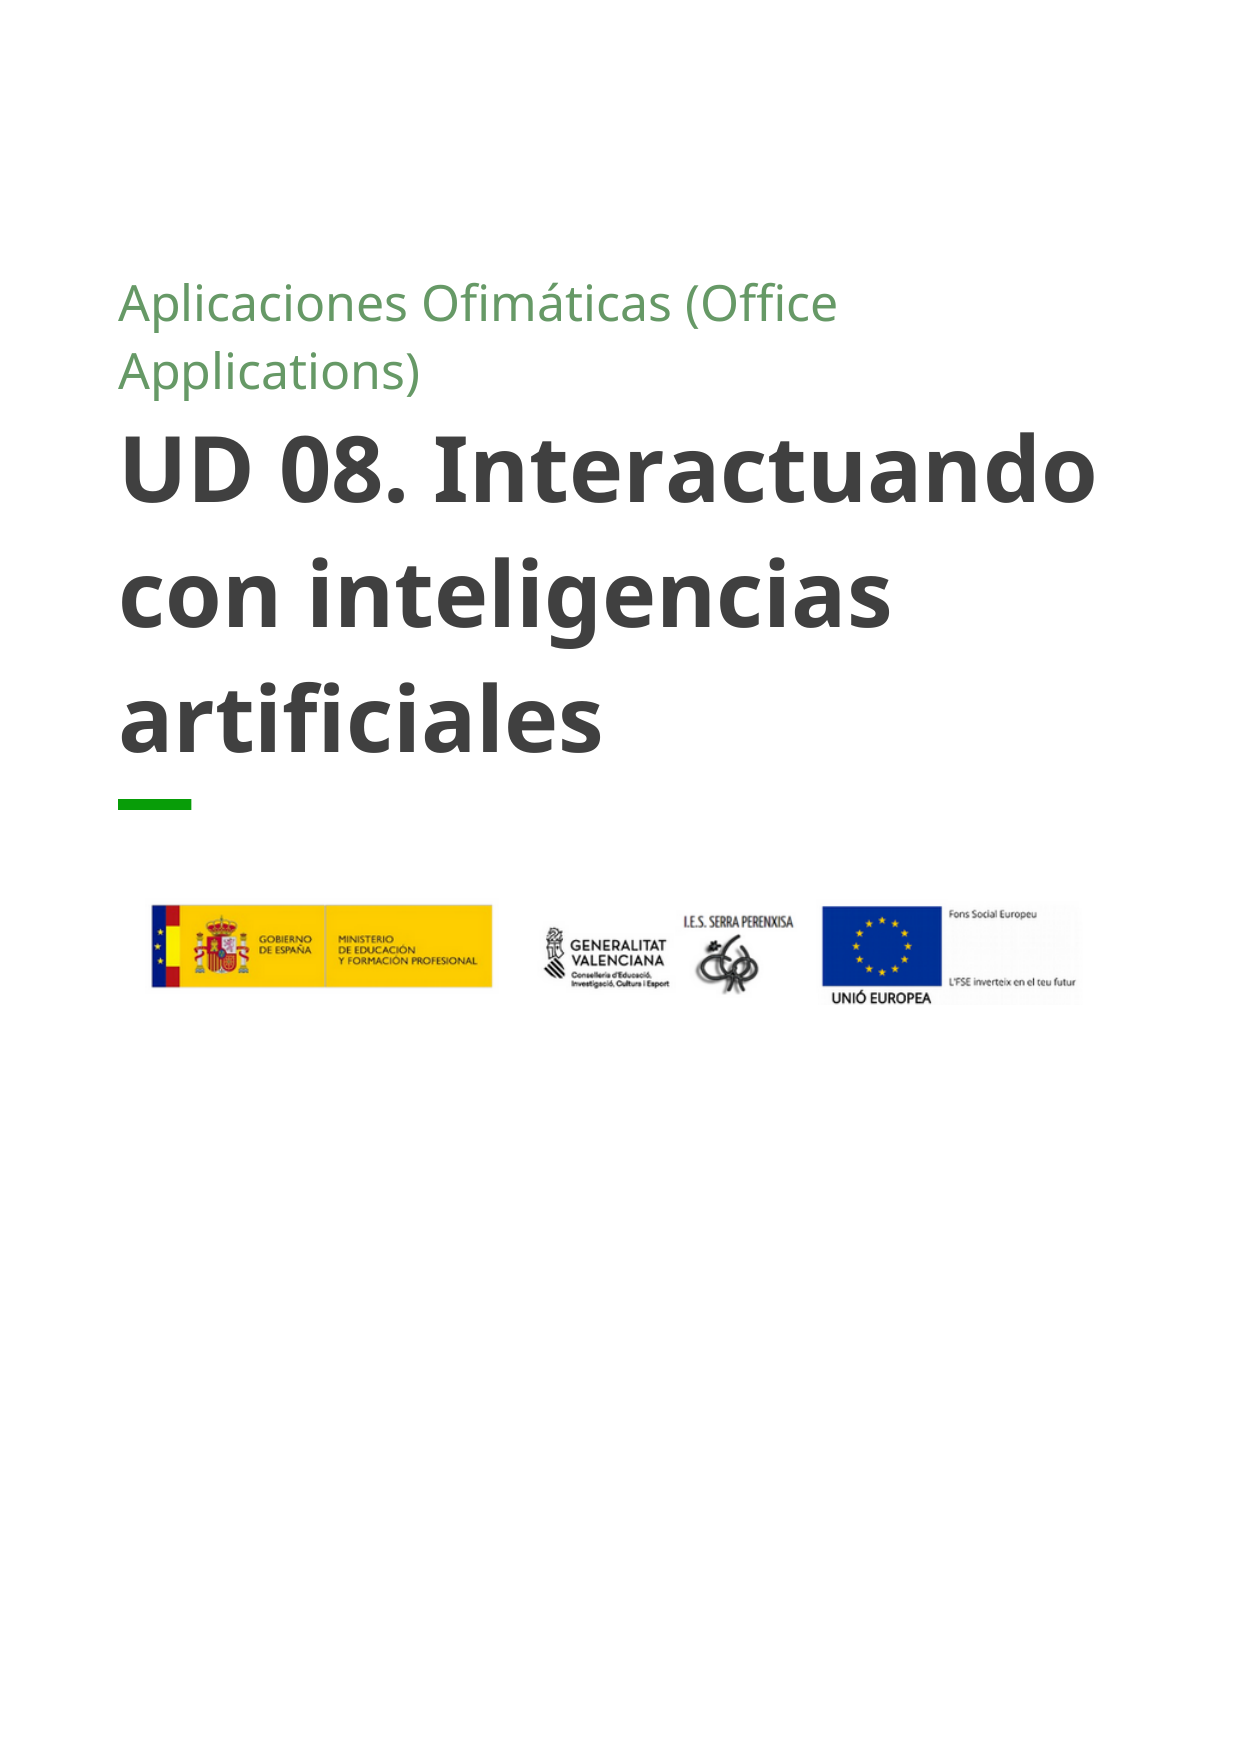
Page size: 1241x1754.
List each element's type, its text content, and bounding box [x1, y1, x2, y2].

title Aplicaciones Ofimáticas (Office Applications) UD 08. Interactuando con inteligencias artificiales [118, 268, 1122, 779]
picture [118, 885, 1123, 1005]
picture [118, 799, 192, 810]
